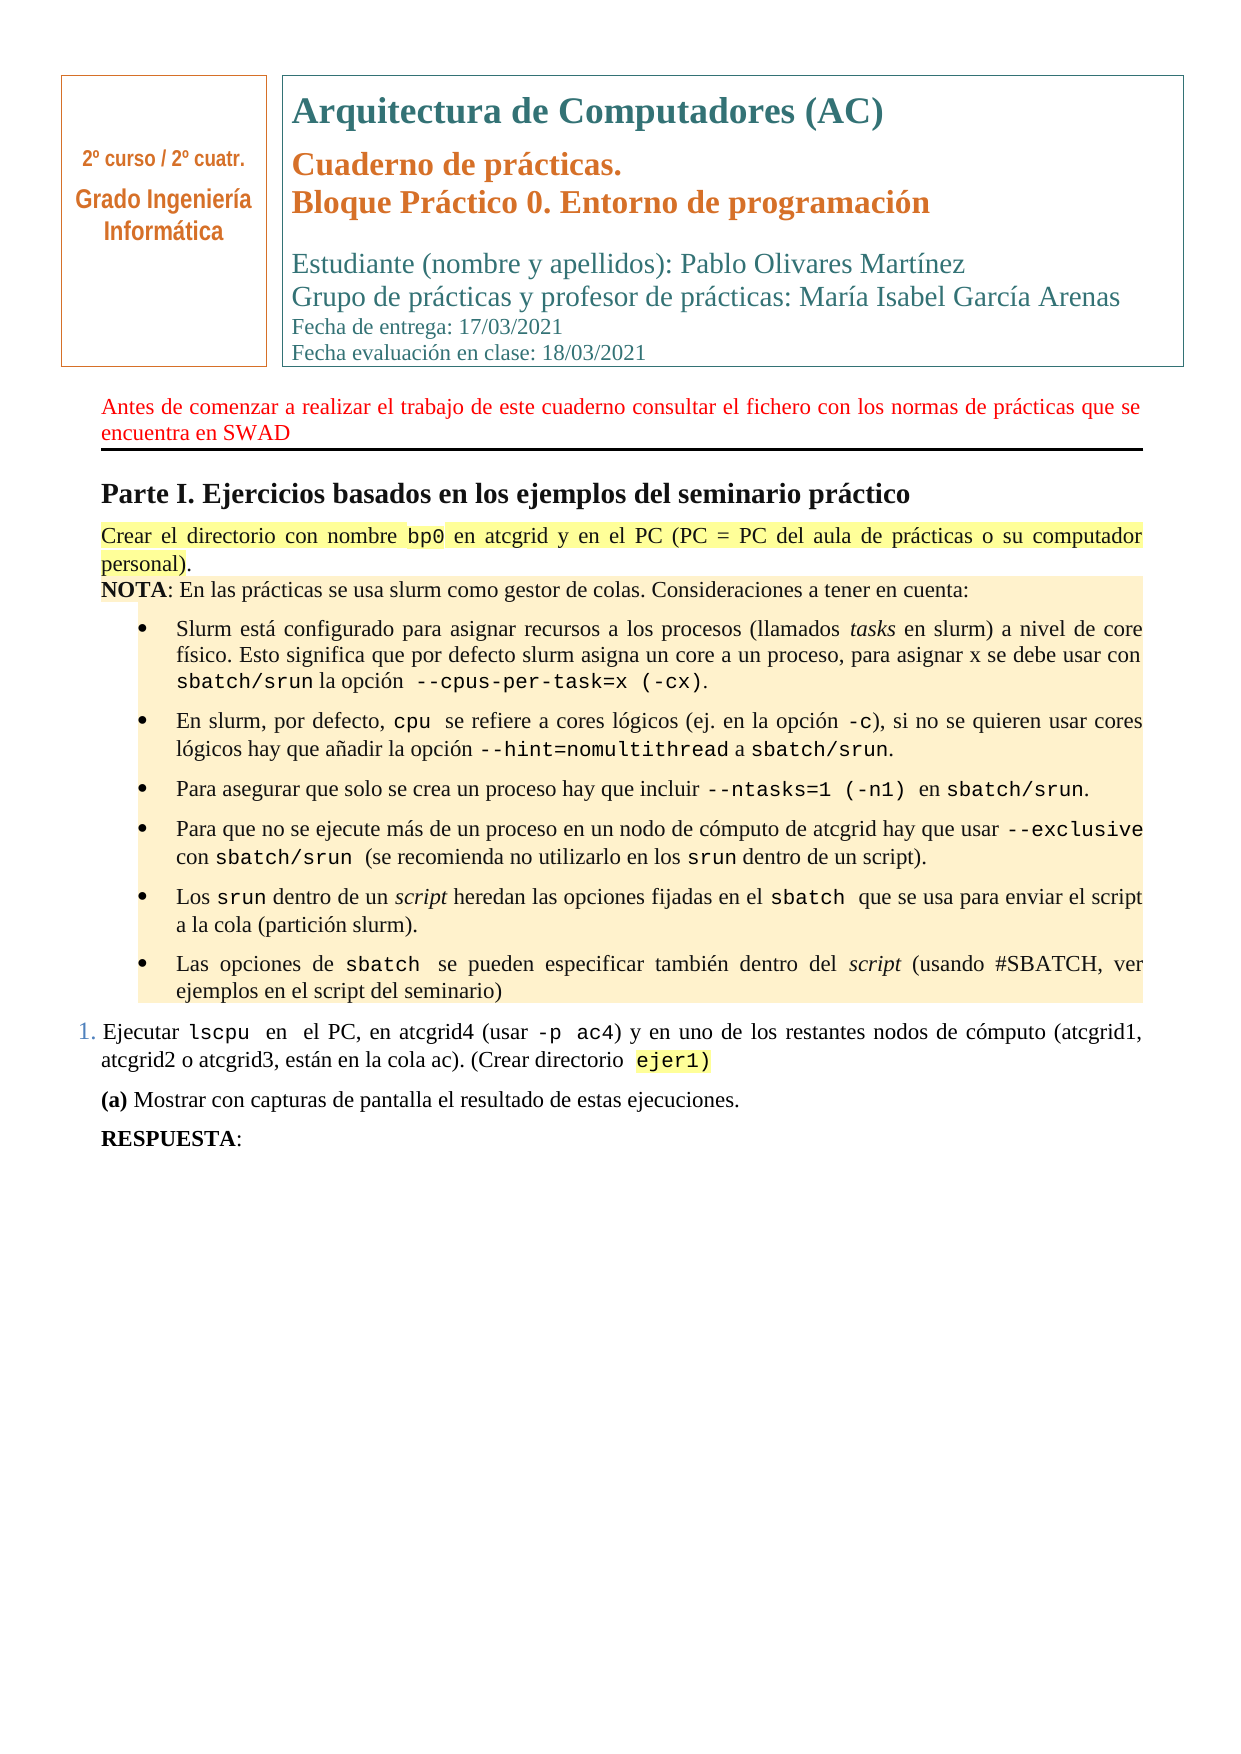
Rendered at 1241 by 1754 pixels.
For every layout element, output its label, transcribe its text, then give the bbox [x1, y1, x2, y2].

list Ejecutar lscpu en el PC, en atcgrid4 (usar -p ac4) y en uno de los restantes nodos de cómputo (atcgrid1, atcgrid2 o atcgrid3, están en la cola ac). (Crear directorio ejer1) [71, 1016, 1143, 1073]
list RESPUESTA: [101, 1124, 1143, 1151]
table_header [267, 75, 282, 366]
list En slurm, por defecto, cpu se refiere a cores lógicos (ej. en la opción -c), si no se quieren usar cores lógicos hay que añadir la opción --hint=nomultithread a sbatch/srun. [138, 708, 1143, 763]
text Antes de comenzar a realizar el trabajo de este cuaderno consultar el fichero con los normas de prácticas que se encuentra en SWAD [101, 393, 1143, 448]
table_header Arquitectura de Computadores (AC) Cuaderno de prácticas. Bloque Práctico 0. Entorno de programación Estudiante (nombre y apellidos): Pablo Olivares Martínez Grupo de prácticas y profesor de prácticas: María Isabel García Arenas Fecha de entrega: 17/03/2021 Fecha evaluación en clase: 18/03/2021 [283, 76, 1183, 366]
list (a) Mostrar con capturas de pantalla el resultado de estas ejecuciones. [71, 1086, 1143, 1112]
list Slurm está configurado para asignar recursos a los procesos (llamados tasks en slurm) a nivel de core físico. Esto significa que por defecto slurm asigna un core a un proceso, para asignar x se debe usar con sbatch/srun la opción --cpus-per-task=x (-cx). [138, 615, 1143, 695]
list Los srun dentro de un script heredan las opciones fijadas en el sbatch que se usa para enviar el script a la cola (partición slurm). [138, 883, 1143, 937]
text NOTA: En las prácticas se usa slurm como gestor de colas. Consideraciones a tener en cuenta: [101, 576, 1143, 602]
list Las opciones de sbatch se pueden especificar también dentro del script (usando #SBATCH, ver ejemplos en el script del seminario) [138, 949, 1143, 1003]
text Crear el directorio con nombre bp0 en atcgrid y en el PC (PC = PC del aula de prácticas o su computador personal). [101, 522, 1143, 576]
subtitle Parte I. Ejercicios basados en los ejemplos del seminario práctico [101, 476, 1143, 509]
list Para que no se ejecute más de un proceso en un nodo de cómputo de atcgrid hay que usar --exclusive con sbatch/srun (se recomienda no utilizarlo en los srun dentro de un script). [138, 815, 1143, 871]
list Para asegurar que solo se crea un proceso hay que incluir --ntasks=1 (-n1) en sbatch/srun. [138, 775, 1143, 803]
table_header 2º curso / 2º cuatr. Grado Ingeniería Informática [62, 76, 266, 366]
